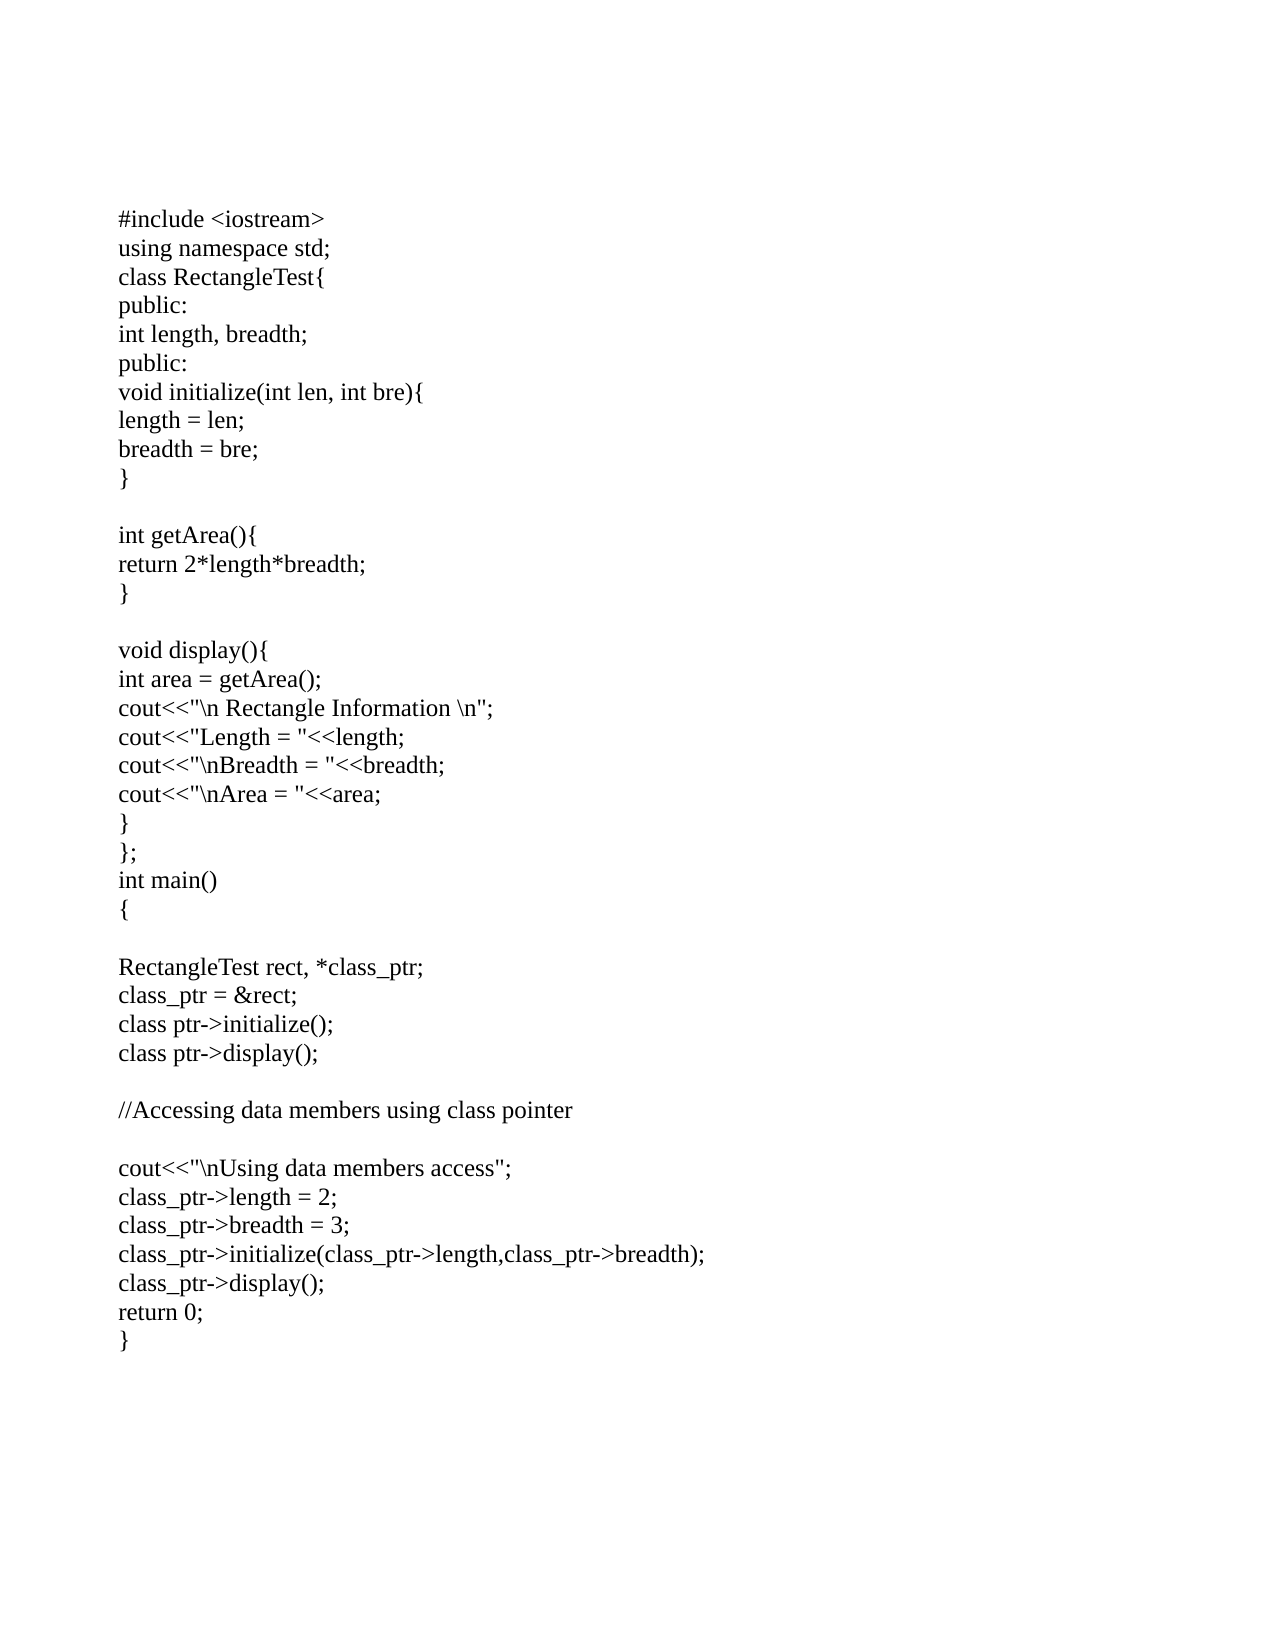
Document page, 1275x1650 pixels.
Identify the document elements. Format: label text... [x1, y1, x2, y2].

text int length, breadth; [118, 319, 1157, 348]
text cout<<"\nUsing data members access"; [118, 1153, 1157, 1182]
text //Accessing data members using class pointer [118, 1096, 1157, 1124]
text breadth = bre; [118, 434, 1157, 463]
text cout<<"\nArea = "<<area; [118, 779, 1157, 808]
text return 0; [118, 1297, 1157, 1326]
text class ptr->display(); [118, 1038, 1157, 1067]
text class_ptr->length = 2; [118, 1182, 1157, 1211]
text return 2*length*breadth; [118, 549, 1157, 578]
text class ptr->initialize(); [118, 1009, 1157, 1038]
text } [118, 578, 1157, 607]
text cout<<"\nBreadth = "<<breadth; [118, 751, 1157, 779]
text int getArea(){ [118, 521, 1157, 549]
text class_ptr->breadth = 3; [118, 1211, 1157, 1239]
text void display(){ [118, 636, 1157, 664]
text int area = getArea(); [118, 664, 1157, 693]
text cout<<"\n Rectangle Information \n"; [118, 693, 1157, 722]
text public: [118, 348, 1157, 377]
text } [118, 463, 1157, 492]
text class RectangleTest{ [118, 262, 1157, 291]
text { [118, 894, 1157, 923]
text length = len; [118, 406, 1157, 434]
text void initialize(int len, int bre){ [118, 377, 1157, 406]
text class_ptr->display(); [118, 1268, 1157, 1297]
text public: [118, 291, 1157, 319]
text cout<<"Length = "<<length; [118, 722, 1157, 751]
text class_ptr->initialize(class_ptr->length,class_ptr->breadth); [118, 1239, 1157, 1268]
text RectangleTest rect, *class_ptr; [118, 952, 1157, 981]
text using namespace std; [118, 233, 1157, 262]
text } [118, 1326, 1157, 1354]
text #include <iostream> [118, 204, 1157, 233]
text int main() [118, 866, 1157, 894]
text class_ptr = &rect; [118, 981, 1157, 1009]
text }; [118, 837, 1157, 866]
text } [118, 808, 1157, 837]
